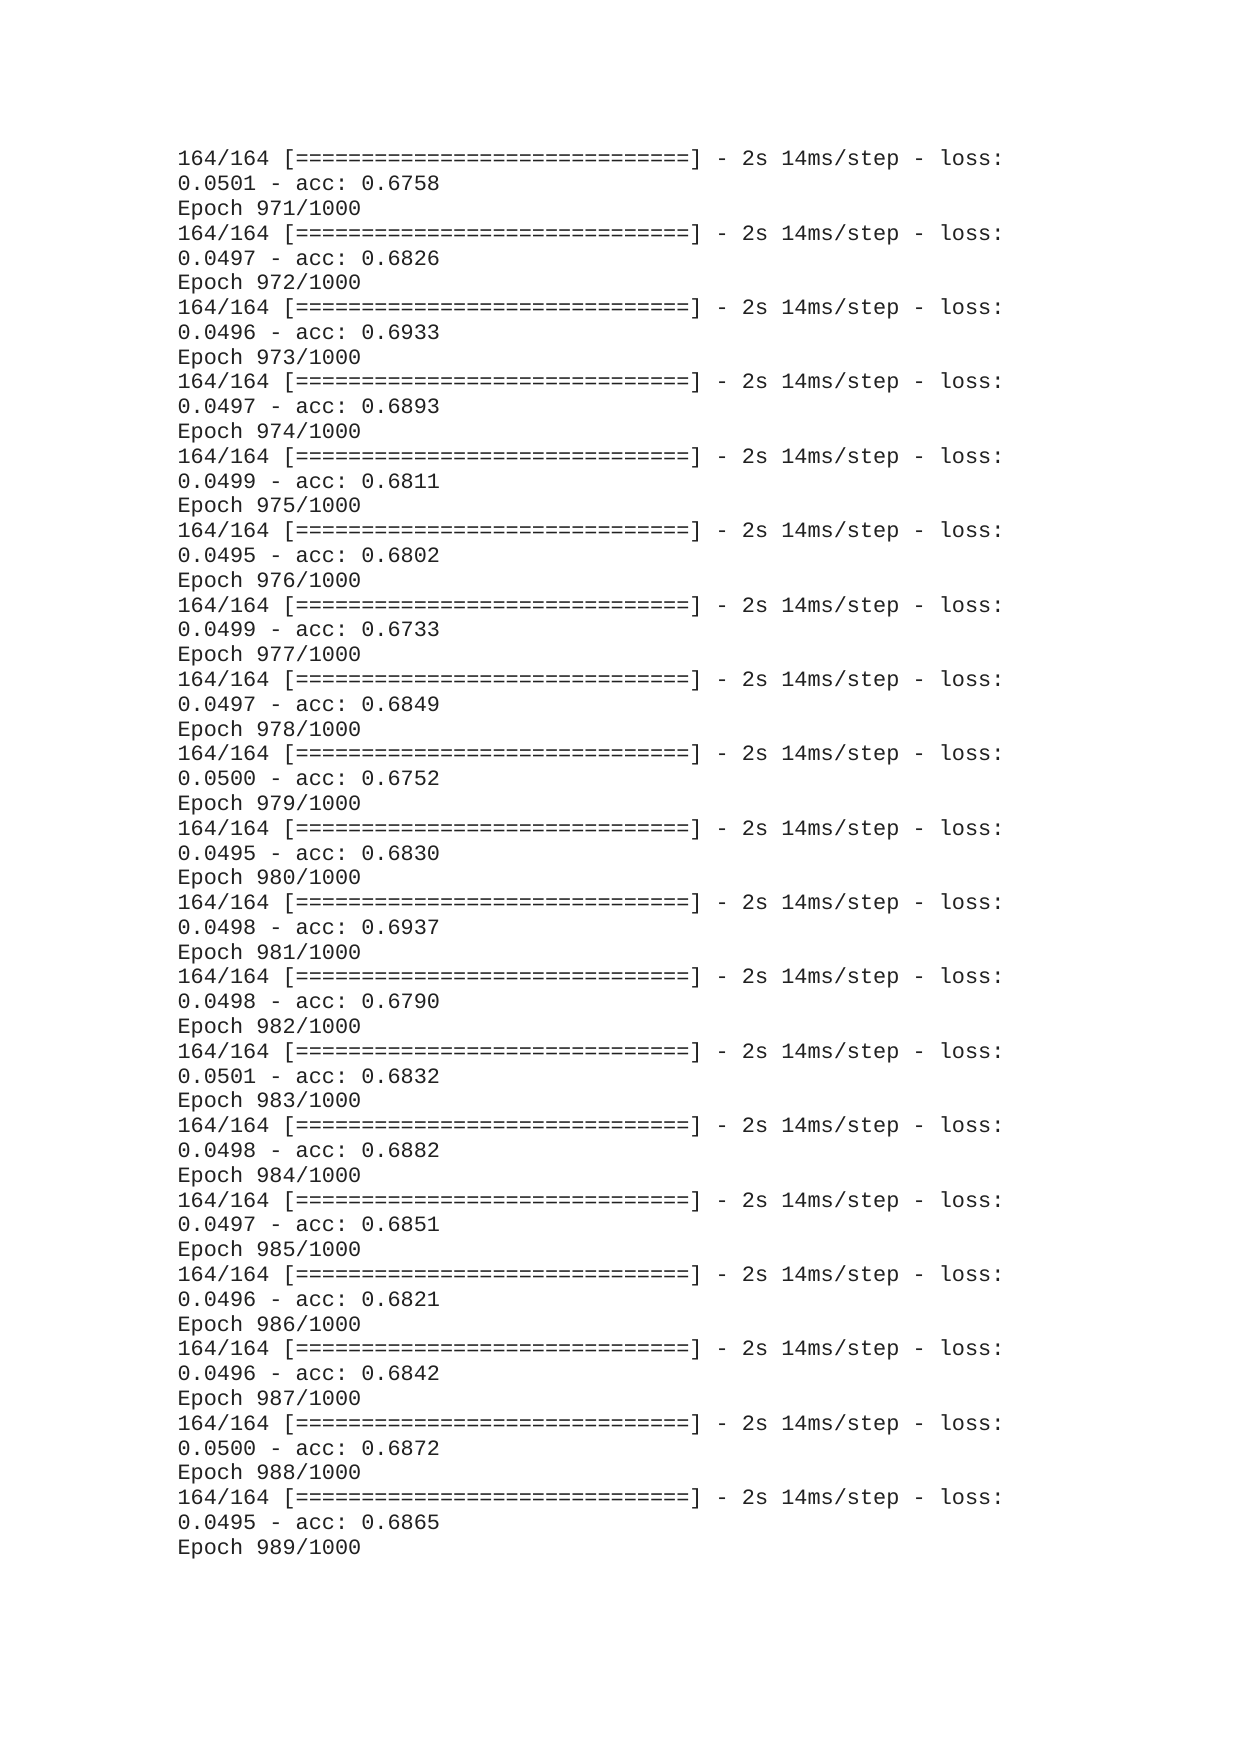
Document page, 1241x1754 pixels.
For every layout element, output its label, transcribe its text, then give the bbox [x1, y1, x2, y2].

text Epoch 989/1000 [177, 1536, 1063, 1561]
text Epoch 981/1000 [177, 941, 1063, 966]
text Epoch 971/1000 [177, 197, 1063, 222]
text Epoch 972/1000 [177, 272, 1063, 296]
text Epoch 978/1000 [177, 718, 1063, 743]
text Epoch 988/1000 [177, 1462, 1063, 1486]
text Epoch 982/1000 [177, 1015, 1063, 1040]
text Epoch 977/1000 [177, 643, 1063, 668]
text Epoch 979/1000 [177, 792, 1063, 817]
text 164/164 [==============================] - 2s 14ms/step - loss: 0.0498 - acc: 0.6882 [177, 1114, 1063, 1164]
text 164/164 [==============================] - 2s 14ms/step - loss: 0.0496 - acc: 0.6821 [177, 1263, 1063, 1313]
text 164/164 [==============================] - 2s 14ms/step - loss: 0.0499 - acc: 0.6811 [177, 445, 1063, 495]
text 164/164 [==============================] - 2s 14ms/step - loss: 0.0495 - acc: 0.6802 [177, 519, 1063, 569]
text Epoch 980/1000 [177, 867, 1063, 891]
text Epoch 984/1000 [177, 1164, 1063, 1189]
text 164/164 [==============================] - 2s 14ms/step - loss: 0.0497 - acc: 0.6893 [177, 371, 1063, 420]
text Epoch 976/1000 [177, 569, 1063, 594]
text Epoch 985/1000 [177, 1238, 1063, 1263]
text 164/164 [==============================] - 2s 14ms/step - loss: 0.0496 - acc: 0.6933 [177, 296, 1063, 346]
text 164/164 [==============================] - 2s 14ms/step - loss: 0.0496 - acc: 0.6842 [177, 1338, 1063, 1387]
text 164/164 [==============================] - 2s 14ms/step - loss: 0.0501 - acc: 0.6758 [177, 148, 1063, 197]
text 164/164 [==============================] - 2s 14ms/step - loss: 0.0495 - acc: 0.6830 [177, 817, 1063, 867]
text Epoch 983/1000 [177, 1090, 1063, 1114]
text 164/164 [==============================] - 2s 14ms/step - loss: 0.0500 - acc: 0.6872 [177, 1412, 1063, 1462]
text 164/164 [==============================] - 2s 14ms/step - loss: 0.0497 - acc: 0.6826 [177, 222, 1063, 272]
text Epoch 987/1000 [177, 1387, 1063, 1412]
text 164/164 [==============================] - 2s 14ms/step - loss: 0.0497 - acc: 0.6849 [177, 668, 1063, 718]
text 164/164 [==============================] - 2s 14ms/step - loss: 0.0497 - acc: 0.6851 [177, 1189, 1063, 1238]
text Epoch 975/1000 [177, 495, 1063, 519]
text 164/164 [==============================] - 2s 14ms/step - loss: 0.0500 - acc: 0.6752 [177, 743, 1063, 792]
text Epoch 974/1000 [177, 420, 1063, 445]
text Epoch 973/1000 [177, 346, 1063, 371]
text 164/164 [==============================] - 2s 14ms/step - loss: 0.0498 - acc: 0.6790 [177, 966, 1063, 1015]
text 164/164 [==============================] - 2s 14ms/step - loss: 0.0501 - acc: 0.6832 [177, 1040, 1063, 1090]
text 164/164 [==============================] - 2s 14ms/step - loss: 0.0499 - acc: 0.6733 [177, 594, 1063, 643]
text 164/164 [==============================] - 2s 14ms/step - loss: 0.0495 - acc: 0.6865 [177, 1486, 1063, 1536]
text Epoch 986/1000 [177, 1313, 1063, 1338]
text 164/164 [==============================] - 2s 14ms/step - loss: 0.0498 - acc: 0.6937 [177, 891, 1063, 941]
